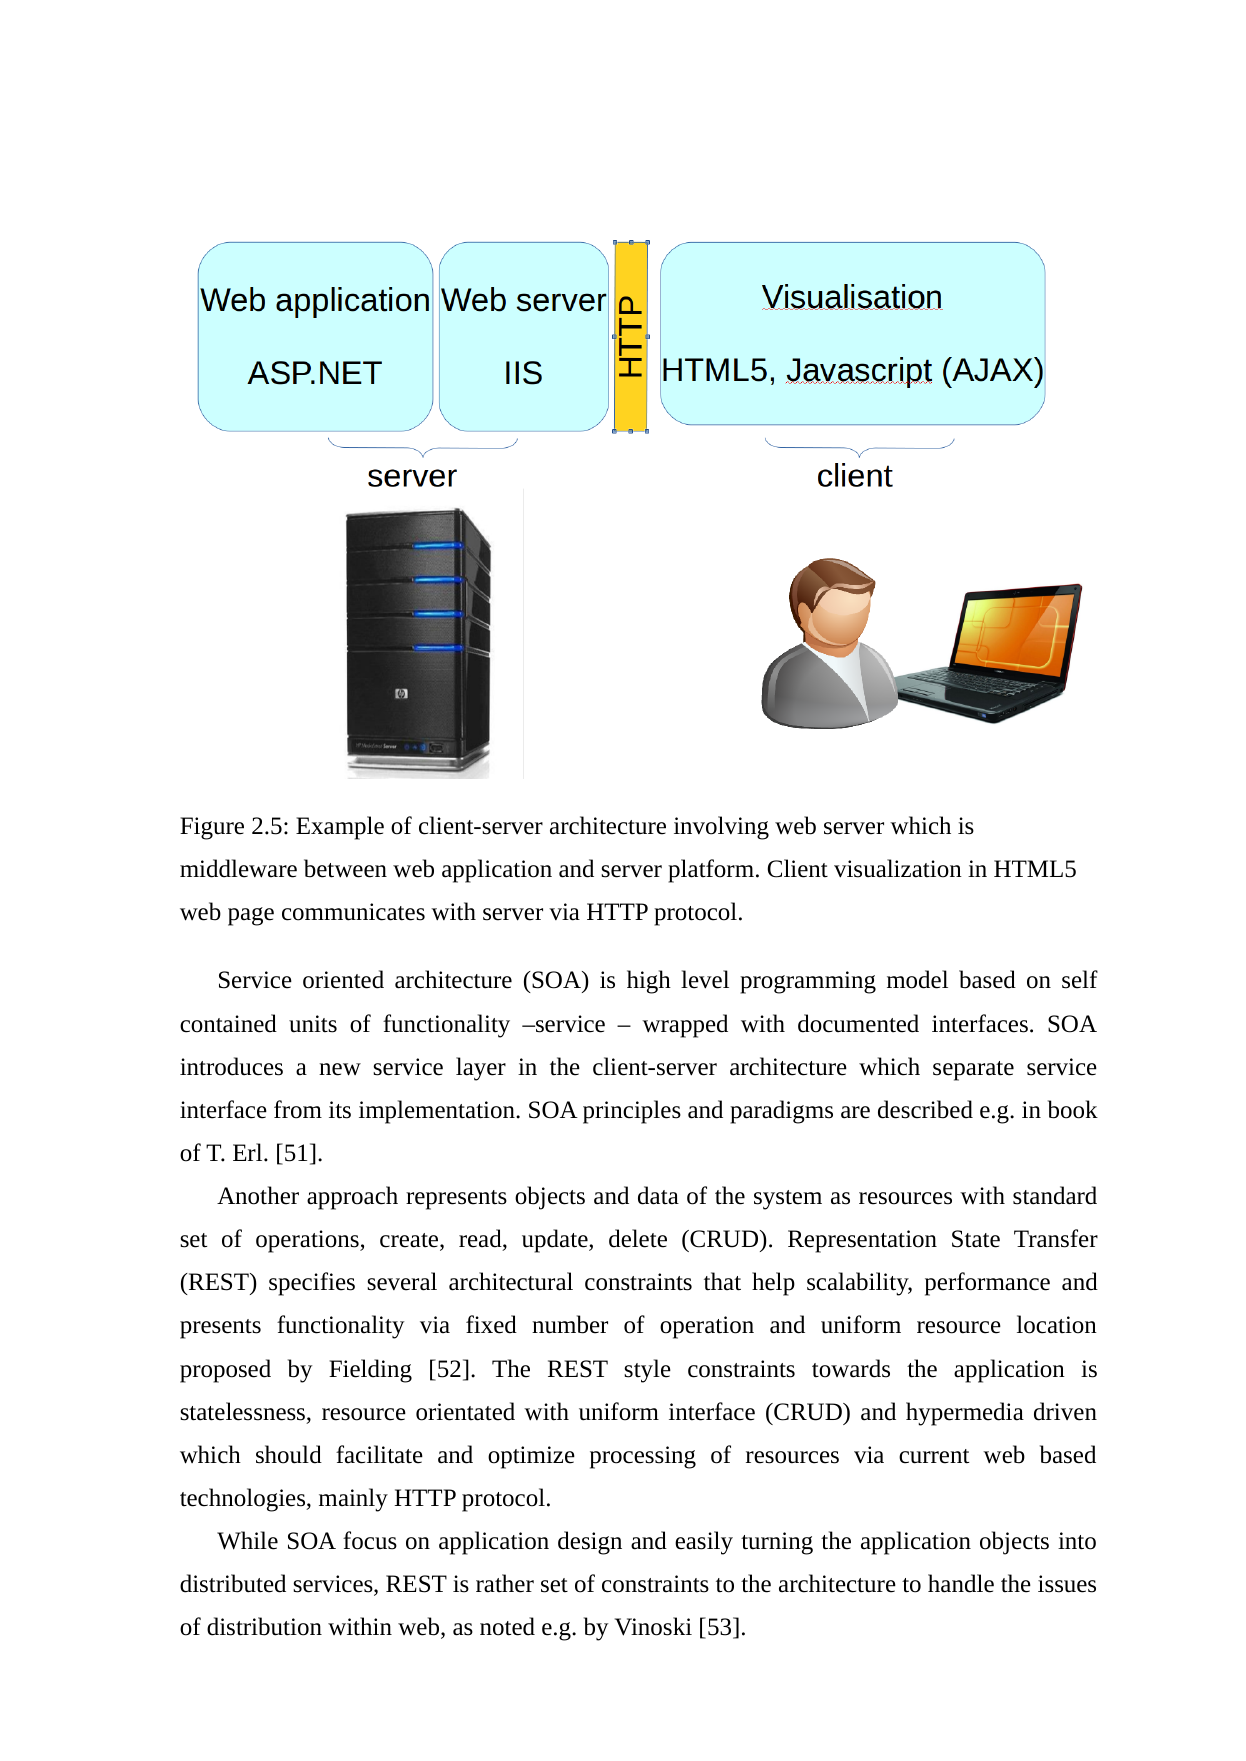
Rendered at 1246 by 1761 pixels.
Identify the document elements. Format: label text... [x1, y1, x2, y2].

text While SOA focus on application design and easily turning the application objects into distributed services, REST is rather set of constraints to the architecture to handle the issues of distribution within web, as noted e.g. by Vinoski [53]. [179, 1526, 1098, 1641]
picture [181, 233, 1091, 779]
text Another approach represents objects and data of the system as resources with standard set of operations, create, read, update, delete (CRUD). Representation State Transfer (REST) specifies several architectural constraints that help scalability, performance and presents functionality via fixed number of operation and uniform resource location proposed by Fielding [52]. The REST style constraints towards the application is statelessness, resource orientated with uniform interface (CRUD) and hypermedia driven which should facilitate and optimize processing of resources via current web based technologies, mainly HTTP protocol. [179, 1181, 1098, 1512]
text Service oriented architecture (SOA) is high level programming model based on self contained units of functionality –service – wrapped with documented interfaces. SOA introduces a new service layer in the client-server architecture which separate service interface from its implementation. SOA principles and paradigms are described e.g. in book of T. Erl. [51]. [179, 966, 1098, 1167]
text Figure 2.5: Example of client-server architecture involving web server which is middleware between web application and server platform. Client visualization in HTML5 web page communicates with server via HTTP protocol. [179, 811, 1098, 926]
